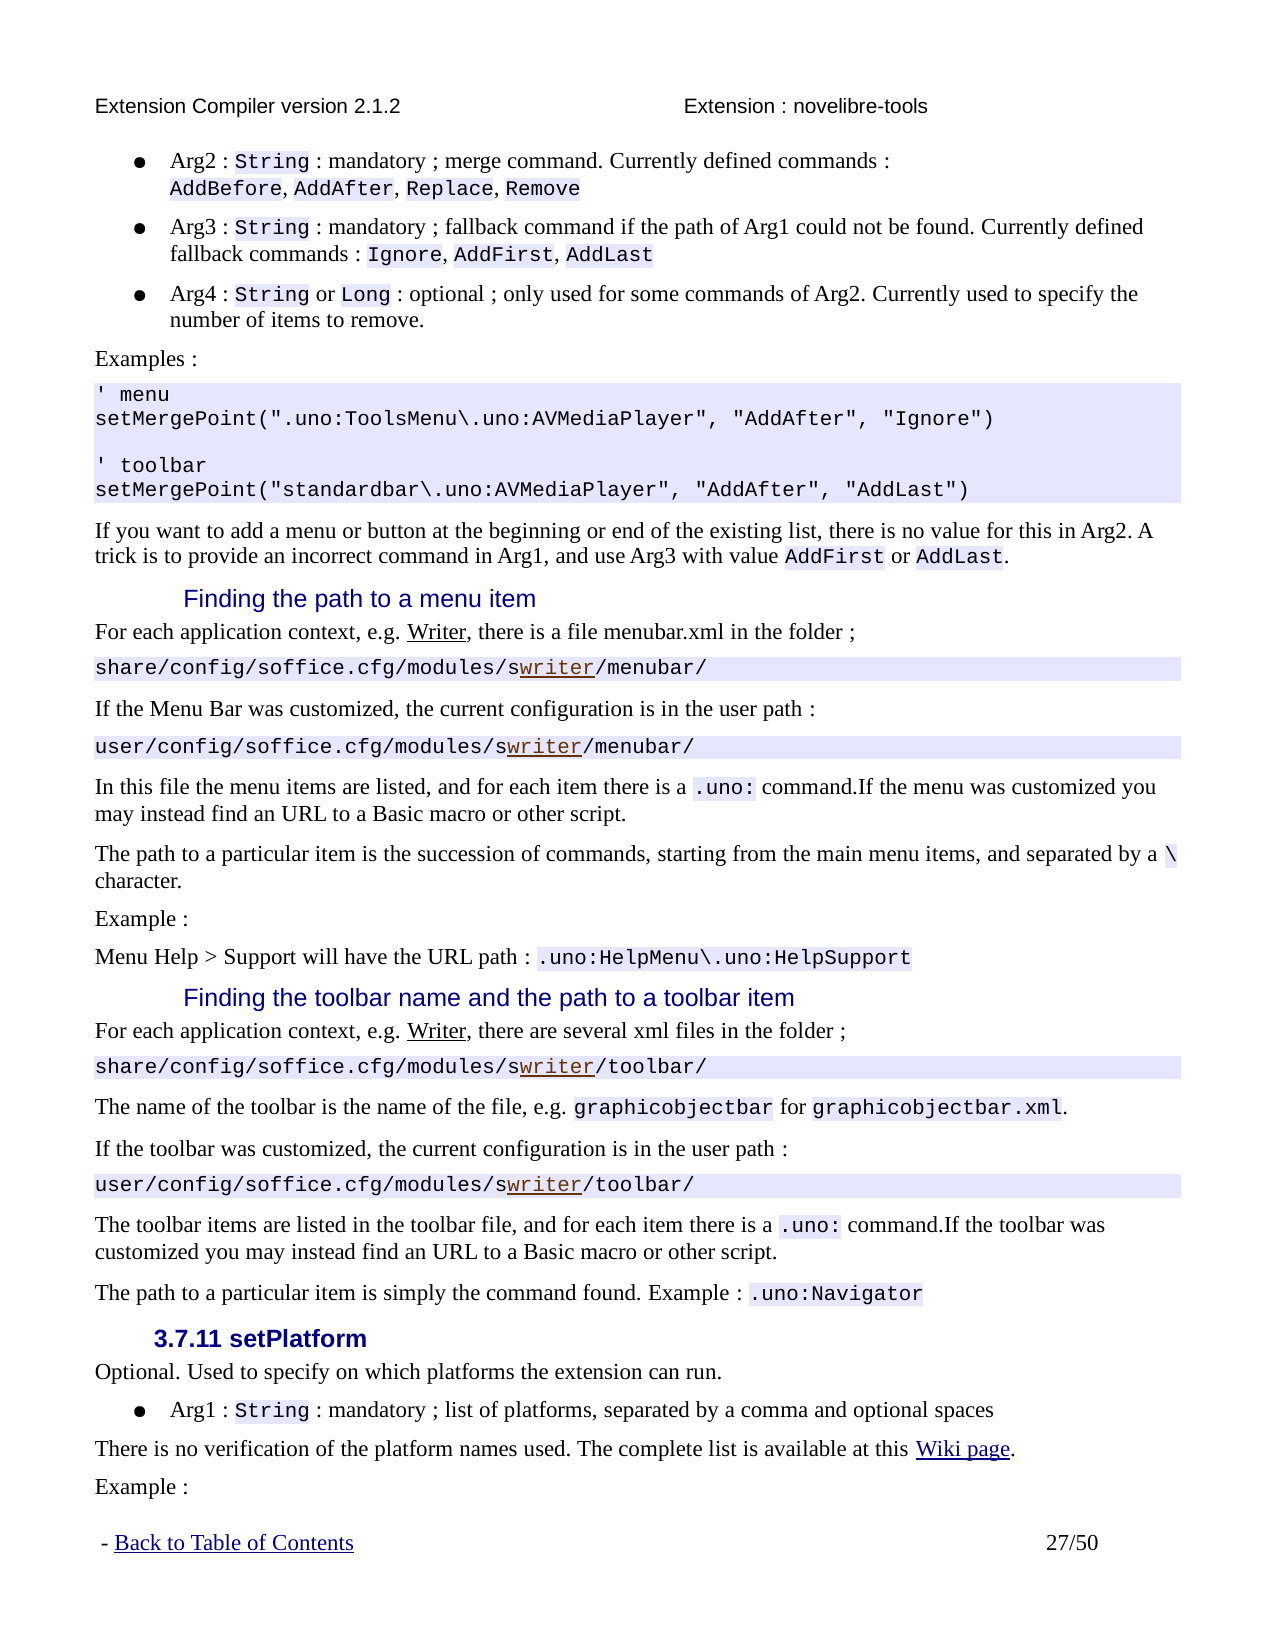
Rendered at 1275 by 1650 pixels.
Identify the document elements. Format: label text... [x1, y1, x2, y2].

text Examples : [94, 345, 1181, 371]
text If the Menu Bar was customized, the current configuration is in the user path : [94, 695, 1181, 721]
subtitle Finding the toolbar name and the path to a toolbar item [183, 984, 1181, 1012]
text ' toolbar [94, 455, 1181, 479]
subtitle Finding the path to a menu item [183, 585, 1181, 613]
text Optional. Used to specify on which platforms the extension can run. [94, 1359, 1181, 1384]
text There is no verification of the platform names used. The complete list is available at this Wiki page. [94, 1436, 1181, 1462]
text Example : [94, 906, 1181, 932]
list Arg1 : String : mandatory ; list of platforms, separated by a comma and optional spaces [132, 1397, 1181, 1424]
subtitle setPlatform [153, 1325, 1181, 1353]
text ' menu [94, 383, 1181, 407]
text The toolbar items are listed in the toolbar file, and for each item there is a .uno: command.If the toolbar was customized you may instead find an URL to a Basic macro or other script. [94, 1212, 1181, 1265]
text user/config/soffice.cfg/modules/swriter/menubar/ [94, 736, 507, 759]
text If you want to add a menu or button at the beginning or end of the existing list, there is no value for this in Arg2. A trick is to provide an incorrect command in Arg1, and use Arg3 with value AddFirst or AddLast. [94, 518, 1181, 570]
list Arg3 : String : mandatory ; fallback command if the path of Arg1 could not be found. Currently defined fallback commands : Ignore, AddFirst, AddLast [132, 214, 1181, 268]
text user/config/soffice.cfg/modules/swriter/toolbar/ [94, 1174, 507, 1198]
text share/config/soffice.cfg/modules/swriter/toolbar/ [594, 1056, 1181, 1079]
text setMergePoint(".uno:ToolsMenu\.uno:AVMediaPlayer", "AddAfter", "Ignore") [94, 407, 1181, 431]
text The path to a particular item is the succession of commands, starting from the main menu items, and separated by a \ character. [94, 841, 1181, 894]
text user/config/soffice.cfg/modules/swriter/menubar/ [582, 736, 1181, 759]
text For each application context, e.g. Writer, there are several xml files in the folder ; [94, 1018, 1181, 1043]
text Menu Help > Support will have the URL path : .uno:HelpMenu\.uno:HelpSupport [94, 944, 1181, 971]
list Arg2 : String : mandatory ; merge command. Currently defined commands : AddBefore, AddAfter, Replace, Remove [132, 147, 1181, 201]
text setMergePoint("standardbar\.uno:AVMediaPlayer", "AddAfter", "AddLast") [94, 479, 1181, 503]
text share/config/soffice.cfg/modules/swriter/toolbar/ [94, 1056, 520, 1079]
text The name of the toolbar is the name of the file, e.g. graphicobjectbar for graphicobjectbar.xml. [94, 1094, 1181, 1121]
text In this file the menu items are listed, and for each item there is a .uno: command.If the menu was customized you may instead find an URL to a Basic macro or other script. [94, 774, 1181, 827]
text Example : [94, 1474, 1181, 1500]
list Arg4 : String or Long : optional ; only used for some commands of Arg2. Currently used to specify the number of items to remove. [132, 280, 1181, 333]
text The path to a particular item is simply the command found. Example : .uno:Navigator [94, 1279, 1181, 1306]
text user/config/soffice.cfg/modules/swriter/toolbar/ [582, 1174, 1181, 1198]
text share/config/soffice.cfg/modules/swriter/menubar/ [94, 657, 520, 681]
text share/config/soffice.cfg/modules/swriter/menubar/ [594, 657, 1181, 681]
text For each application context, e.g. Writer, there is a file menubar.xml in the folder ; [94, 619, 1181, 644]
text If the toolbar was customized, the current configuration is in the user path : [94, 1136, 1181, 1161]
